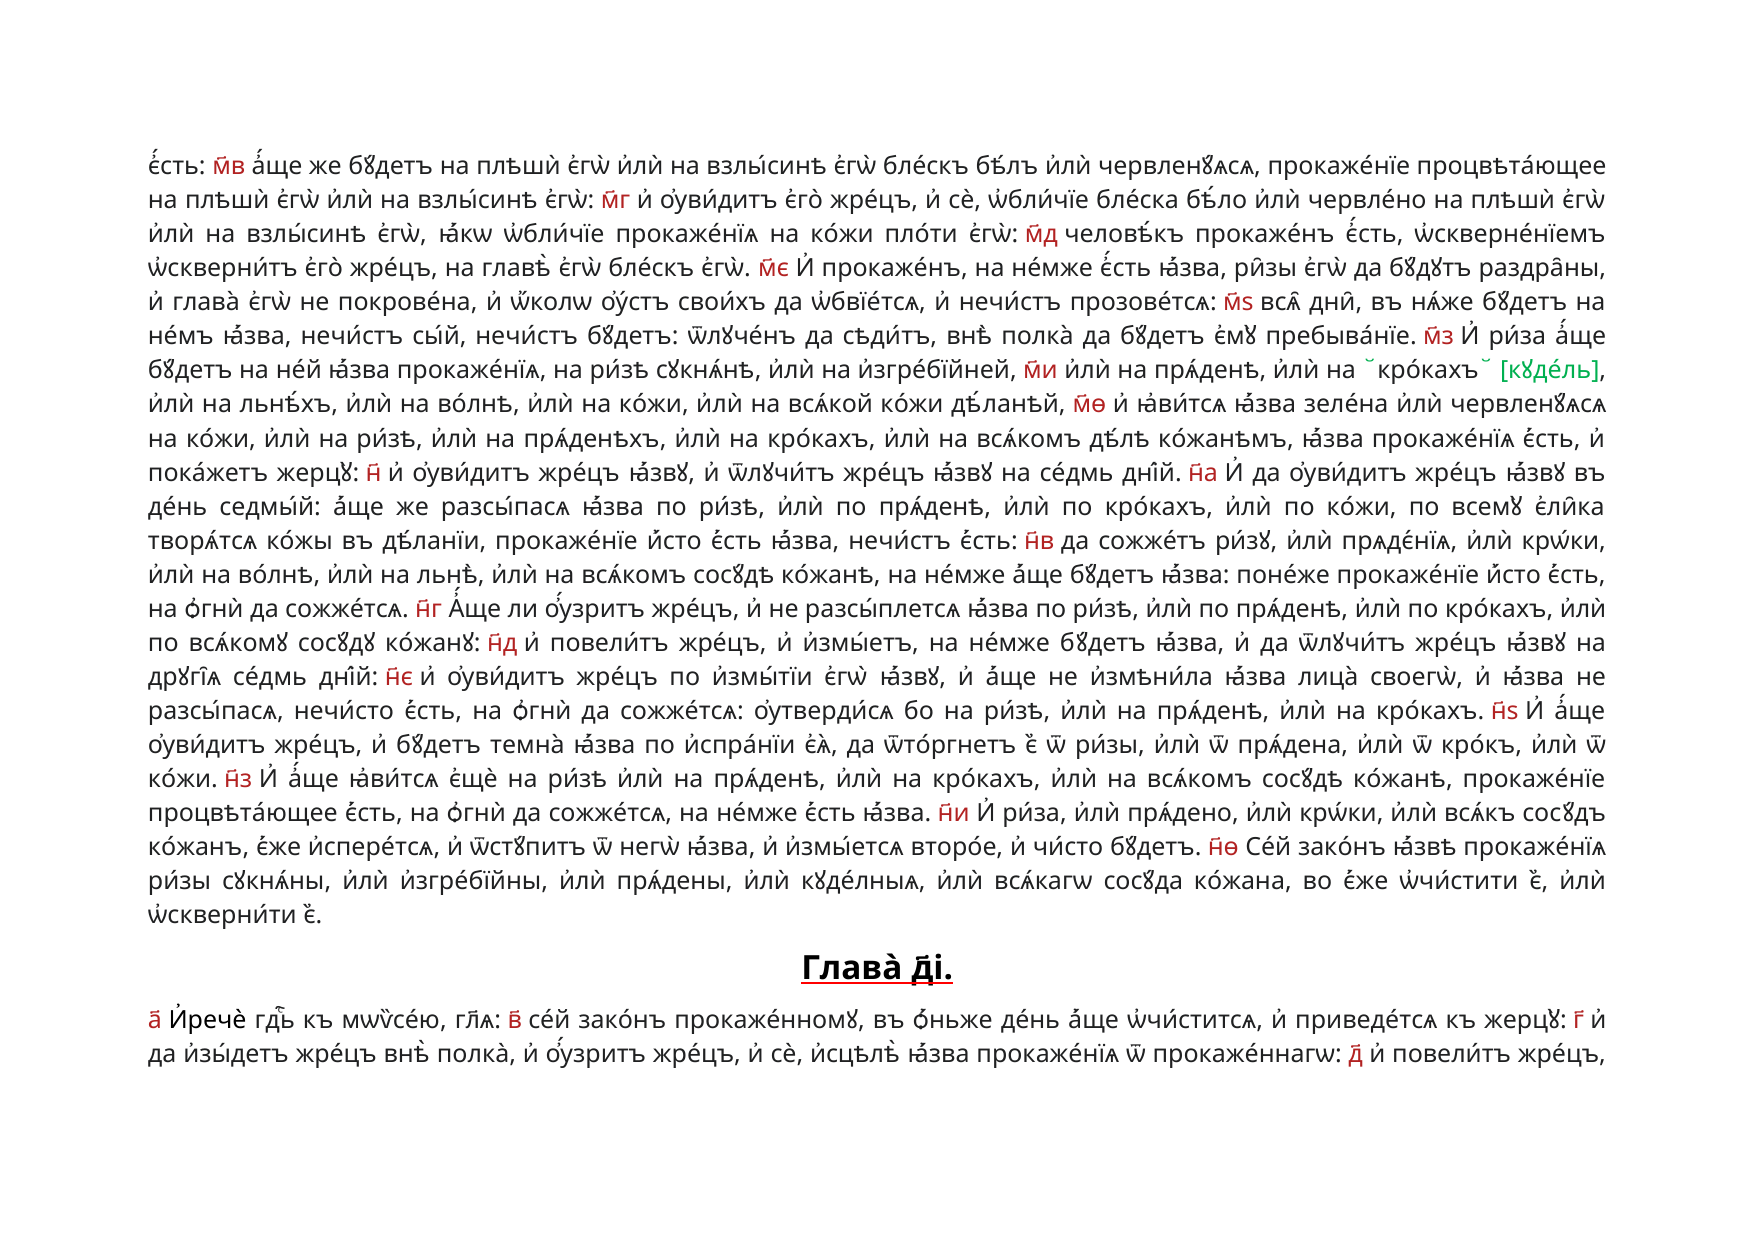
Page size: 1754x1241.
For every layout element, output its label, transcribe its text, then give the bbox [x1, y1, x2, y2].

text а҃ И҆речѐ гдⷭ҇ь къ мѡѷсе́ю, гл҃ѧ: в҃ се́й зако́нъ прокаже́нномꙋ, въ ѻ҆́ньже де́нь а҆́ще ѡ҆чи́ститсѧ, и҆ приведе́тсѧ къ жерцꙋ̀: г҃ и҆ да и҆зы́детъ жре́цъ внѣ̀ полка̀, и҆ ѹ҆́зритъ жре́цъ, и҆ сѐ, и҆сцѣлѣ̀ ꙗ҆́зва прокаже́нїѧ ѿ прокаже́ннагѡ: д҃ и҆ повели́тъ жре́цъ, [148, 1002, 1606, 1070]
text Глава̀ д҃і. [148, 944, 1606, 989]
text є҆́сть: м҃в а҆́ще же бꙋ́детъ на плѣшѝ є҆гѡ̀ и҆лѝ на взлы́синѣ є҆гѡ̀ бле́скъ бѣ́лъ и҆лѝ червленꙋ́ѧсѧ, прокаже́нїе процвѣта́ющее на плѣшѝ є҆гѡ̀ и҆лѝ на взлы́синѣ є҆гѡ̀: м҃г и҆ ѹ҆ви́дитъ є҆го̀ жре́цъ, и҆ сѐ, ѡ҆бли́чїе бле́ска бѣ́ло и҆лѝ червле́но на плѣшѝ є҆гѡ̀ и҆лѝ на взлы́синѣ є҆гѡ̀, ꙗ҆́кѡ ѡ҆бли́чїе прокаже́нїѧ на ко́жи пло́ти є҆гѡ̀: м҃д человѣ́къ прокаже́нъ є҆́сть, ѡ҆скверне́нїемъ ѡ҆скверни́тъ є҆го̀ жре́цъ, на главѣ̀ є҆гѡ̀ бле́скъ є҆гѡ̀. м҃є И҆ прокаже́нъ, на не́мже є҆́сть ꙗ҆́зва, ри̑зы є҆гѡ̀ да бꙋ́дꙋтъ раздра̑ны, и҆ глава̀ є҆гѡ̀ не покрове́на, и҆ ѡ҆́колѡ ѹ҆́стъ свои́хъ да ѡ҆бвїе́тсѧ, и҆ нечи́стъ прозове́тсѧ: м҃ѕ всѧ̑ дни̑, въ нѧ́же бꙋ́детъ на не́мъ ꙗ҆́зва, нечи́стъ сы́й, нечи́стъ бꙋ́детъ: ѿлꙋче́нъ да сѣди́тъ, внѣ̀ полка̀ да бꙋ́детъ є҆мꙋ̀ пребыва́нїе. м҃з И҆ ри́за а҆́ще бꙋ́детъ на не́й ꙗ҆́зва прокаже́нїѧ, на ри́зѣ сꙋкнѧ́нѣ, и҆лѝ на и҆згре́бїйней, м҃и и҆лѝ на прѧ́денѣ, и҆лѝ на ꙾кро́кахъ꙾ [кꙋде́ль], и҆лѝ на льнѣ́хъ, и҆лѝ на во́лнѣ, и҆лѝ на ко́жи, и҆лѝ на всѧ́кой ко́жи дѣ́ланѣй, м҃ѳ и҆ ꙗ҆ви́тсѧ ꙗ҆́зва зеле́на и҆лѝ червленꙋ́ѧсѧ на ко́жи, и҆лѝ на ри́зѣ, и҆лѝ на прѧ́денѣхъ, и҆лѝ на кро́кахъ, и҆лѝ на всѧ́комъ дѣ́лѣ ко́жанѣмъ, ꙗ҆́зва прокаже́нїѧ є҆́сть, и҆ пока́жетъ жерцꙋ̀: н҃ и҆ ѹ҆ви́дитъ жре́цъ ꙗ҆́звꙋ, и҆ ѿлꙋчи́тъ жре́цъ ꙗ҆́звꙋ на се́дмь дні́й. н҃а И҆ да ѹ҆ви́дитъ жре́цъ ꙗ҆́звꙋ въ де́нь седмы́й: а҆́ще же разсы́пасѧ ꙗ҆́зва по ри́зѣ, и҆лѝ по прѧ́денѣ, и҆лѝ по кро́кахъ, и҆лѝ по ко́жи, по всемꙋ̀ є҆ли̑ка творѧ́тсѧ ко́жы въ дѣ́ланїи, прокаже́нїе и҆́сто є҆́сть ꙗ҆́зва, нечи́стъ є҆́сть: н҃в да сожже́тъ ри́зꙋ, и҆лѝ прѧдє́нїѧ, и҆лѝ крѡ́ки, и҆лѝ на во́лнѣ, и҆лѝ на льнѣ̀, и҆лѝ на всѧ́комъ сосꙋ́дѣ ко́жанѣ, на не́мже а҆́ще бꙋ́детъ ꙗ҆́зва: поне́же прокаже́нїе и҆́сто є҆́сть, на ѻ҆гнѝ да сожже́тсѧ. н҃г А҆́ще ли ѹ҆́зритъ жре́цъ, и҆ не разсы́плетсѧ ꙗ҆́зва по ри́зѣ, и҆лѝ по прѧ́денѣ, и҆лѝ по кро́кахъ, и҆лѝ по всѧ́комꙋ сосꙋ́дꙋ ко́жанꙋ: н҃д и҆ повели́тъ жре́цъ, и҆ и҆змы́етъ, на не́мже бꙋ́детъ ꙗ҆́зва, и҆ да ѿлꙋчи́тъ жре́цъ ꙗ҆́звꙋ на дрꙋгі̑ѧ се́дмь дні́й: н҃є и҆ ѹ҆ви́дитъ жре́цъ по и҆змы́тїи є҆гѡ̀ ꙗ҆́звꙋ, и҆ а҆́ще не и҆змѣни́ла ꙗ҆́зва лица̀ своегѡ̀, и҆ ꙗ҆́зва не разсы́пасѧ, нечи́сто є҆́сть, на ѻ҆гнѝ да сожже́тсѧ: ѹ҆тверди́сѧ бо на ри́зѣ, и҆лѝ на прѧ́денѣ, и҆лѝ на кро́кахъ. н҃ѕ И҆ а҆́ще ѹ҆ви́дитъ жре́цъ, и҆ бꙋ́детъ темна̀ ꙗ҆́зва по и҆спра́нїи є҆ѧ̀, да ѿто́ргнетъ є҆̀ ѿ ри́зы, и҆лѝ ѿ прѧ́дена, и҆лѝ ѿ кро́къ, и҆лѝ ѿ ко́жи. н҃з И҆ а҆́ще ꙗ҆ви́тсѧ є҆щѐ на ри́зѣ и҆лѝ на прѧ́денѣ, и҆лѝ на кро́кахъ, и҆лѝ на всѧ́комъ сосꙋ́дѣ ко́жанѣ, прокаже́нїе процвѣта́ющее є҆́сть, на ѻ҆гнѝ да сожже́тсѧ, на не́мже є҆́сть ꙗ҆́зва. н҃и И҆ ри́за, и҆лѝ прѧ́дено, и҆лѝ крѡ́ки, и҆лѝ всѧ́къ сосꙋ́дъ ко́жанъ, є҆́же и҆спере́тсѧ, и҆ ѿстꙋ́питъ ѿ негѡ̀ ꙗ҆́зва, и҆ и҆змы́етсѧ второ́е, и҆ чи́сто бꙋ́детъ. н҃ѳ Се́й зако́нъ ꙗ҆́звѣ прокаже́нїѧ ри́зы сꙋкнѧ́ны, и҆лѝ и҆згре́бїйны, и҆лѝ прѧ́дены, и҆лѝ кꙋде́лныѧ, и҆лѝ всѧ́кагѡ сосꙋ́да ко́жана, во є҆́же ѡ҆чи́стити є҆̀, и҆лѝ ѡ҆скверни́ти є҆̀. [148, 148, 1606, 931]
